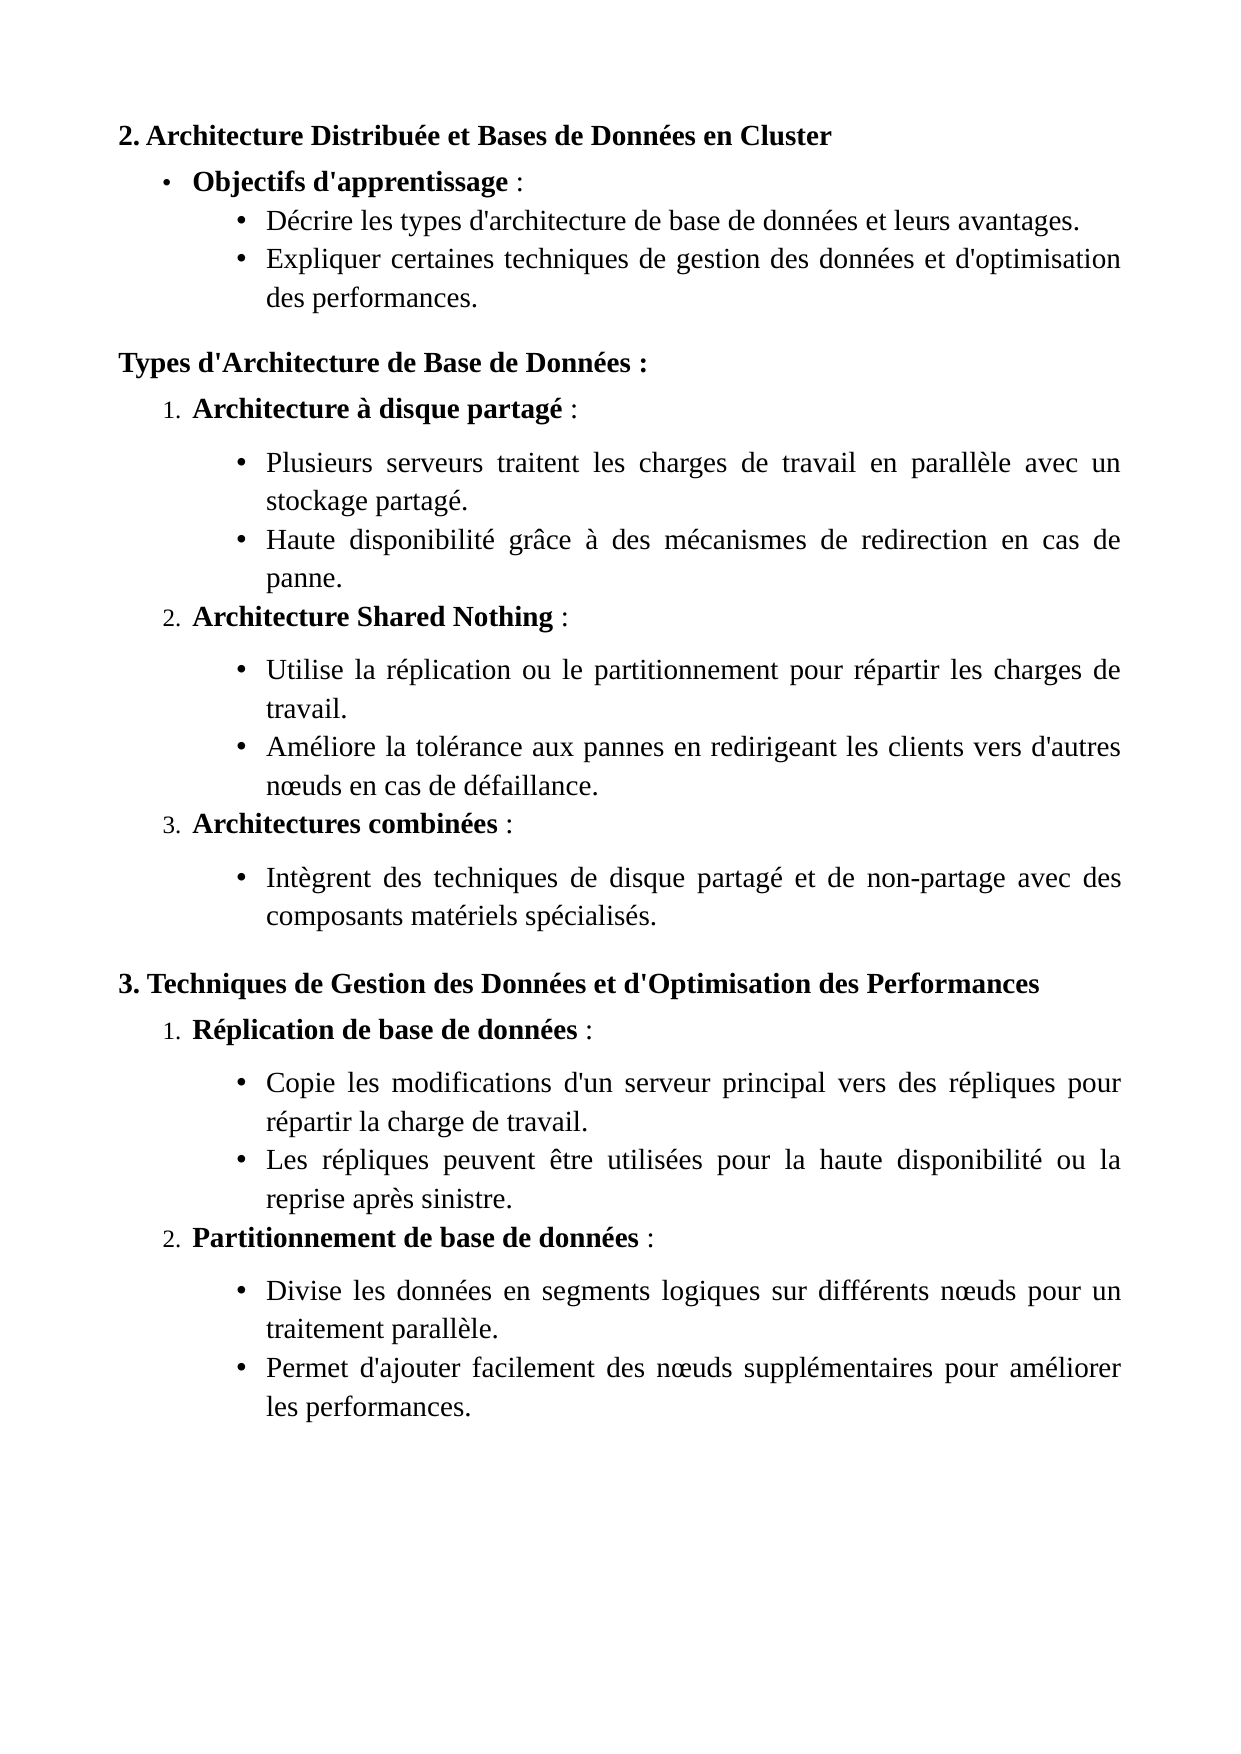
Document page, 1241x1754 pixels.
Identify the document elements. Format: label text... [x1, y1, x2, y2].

list Permet d'ajouter facilement des nœuds supplémentaires pour améliorer les performances. [236, 1350, 1122, 1422]
list Copie les modifications d'un serveur principal vers des répliques pour répartir la charge de travail. [236, 1065, 1122, 1137]
subtitle 2. Architecture Distribuée et Bases de Données en Cluster [118, 118, 1122, 152]
list Architectures combinées : [162, 807, 1122, 840]
list Architecture Shared Nothing : [162, 599, 1122, 633]
list Plusieurs serveurs traitent les charges de travail en parallèle avec un stockage partagé. [236, 445, 1122, 517]
list Partitionnement de base de données : [162, 1220, 1122, 1253]
list Architecture à disque partagé : [162, 392, 1122, 425]
list Les répliques peuvent être utilisées pour la haute disponibilité ou la reprise après sinistre. [236, 1142, 1122, 1215]
list Utilise la réplication ou le partitionnement pour répartir les charges de travail. [236, 652, 1122, 724]
list Intègrent des techniques de disque partagé et de non-partage avec des composants matériels spécialisés. [236, 860, 1122, 932]
list Améliore la tolérance aux pannes en redirigeant les clients vers d'autres nœuds en cas de défaillance. [236, 729, 1122, 802]
list Réplication de base de données : [162, 1012, 1122, 1046]
list Expliquer certaines techniques de gestion des données et d'optimisation des performances. [236, 241, 1122, 313]
list Divise les données en segments logiques sur différents nœuds pour un traitement parallèle. [236, 1273, 1122, 1345]
list Objectifs d'apprentissage : [162, 164, 1122, 198]
list Haute disponibilité grâce à des mécanismes de redirection en cas de panne. [236, 522, 1122, 594]
subtitle 3. Techniques de Gestion des Données et d'Optimisation des Performances [118, 966, 1122, 1000]
subtitle Types d'Architecture de Base de Données : [118, 346, 1122, 379]
list Décrire les types d'architecture de base de données et leurs avantages. [236, 203, 1122, 236]
